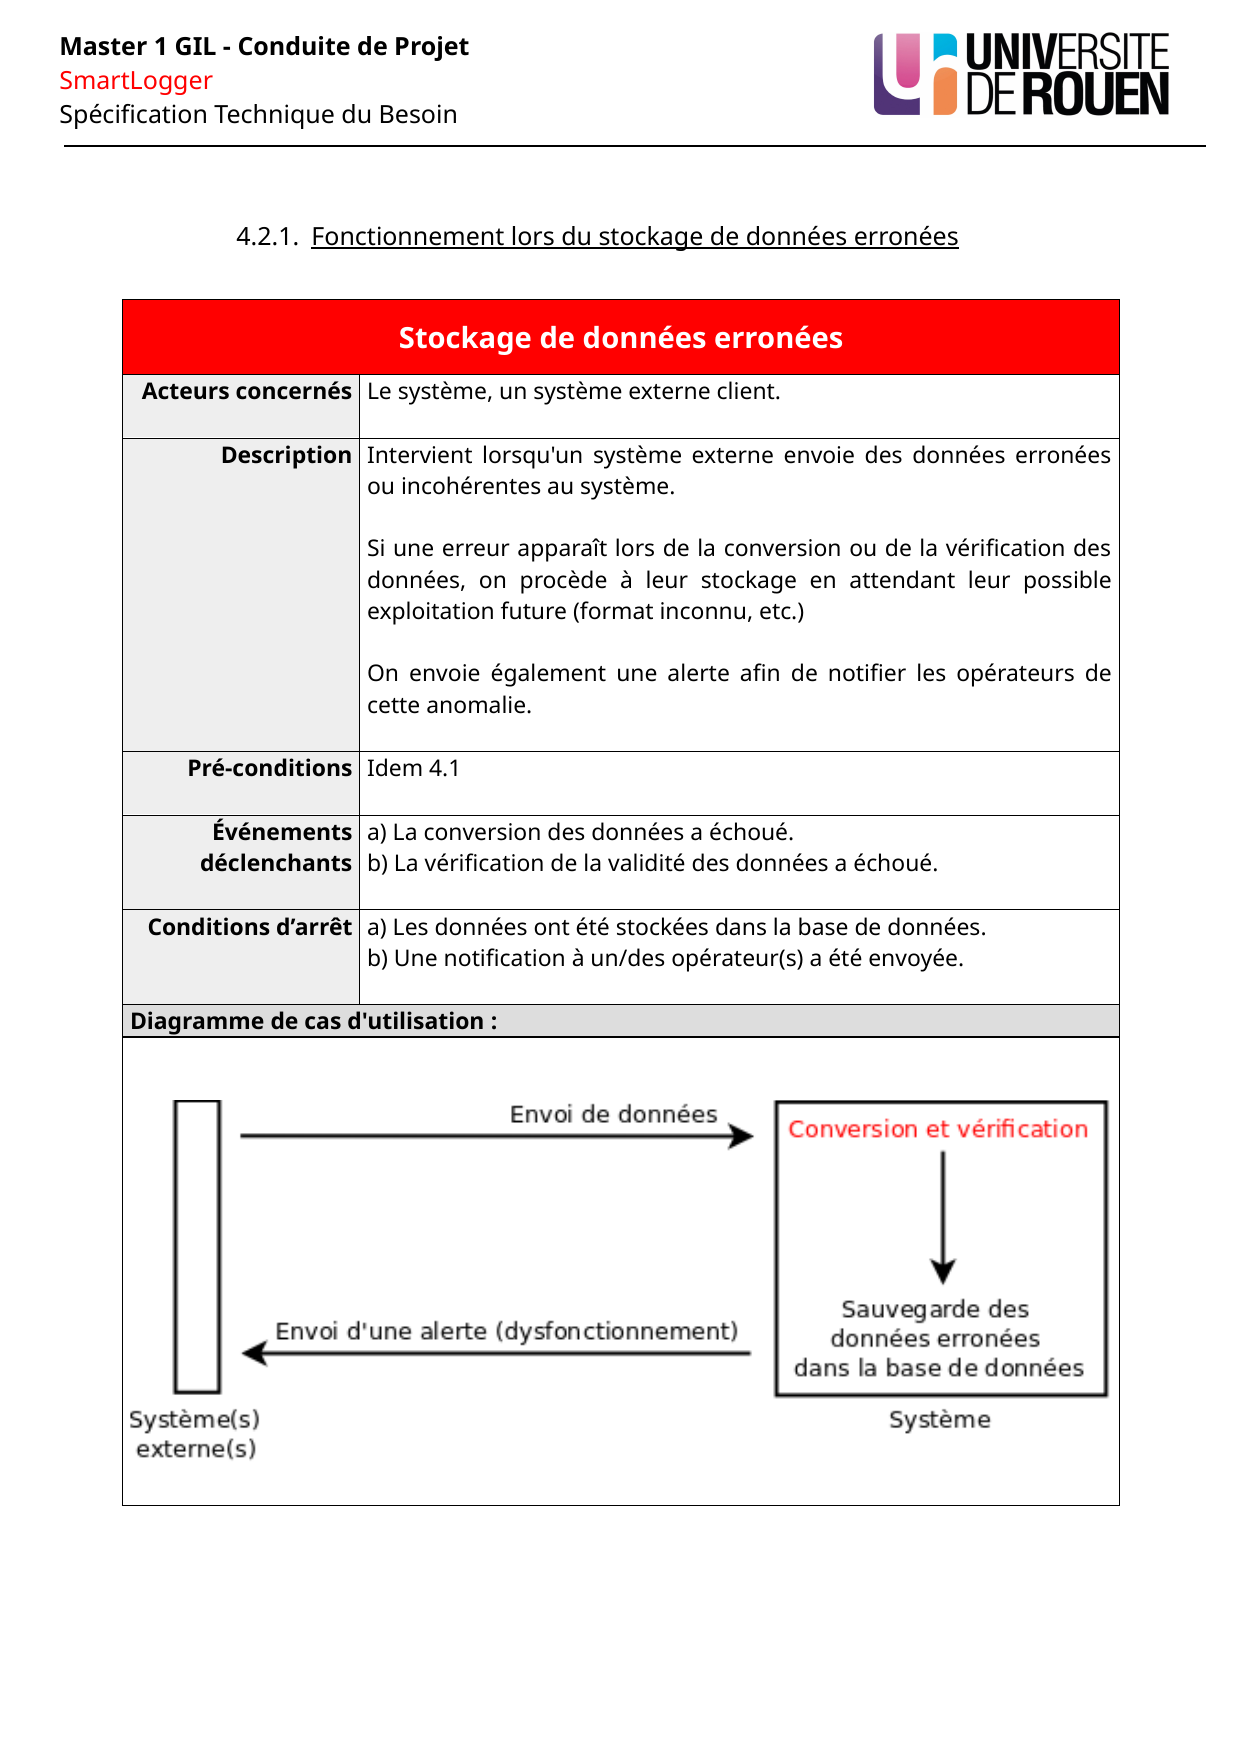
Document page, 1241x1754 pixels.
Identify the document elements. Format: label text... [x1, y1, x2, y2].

table_cell Idem 4.1 [360, 752, 1119, 814]
picture [129, 1100, 1113, 1463]
table_cell Intervient lorsqu'un système externe envoie des données erronées ou incohérentes au système. Si une erreur apparaît lors de la conversion ou de la vérification des données, on procède à leur stockage en attendant leur possible exploitation future (format inconnu, etc.) On envoie également une alerte afin de notifier les opérateurs de cette anomalie. [360, 439, 1119, 751]
table_cell [123, 1038, 1119, 1505]
table_cell Acteurs concernés [123, 375, 359, 437]
table_cell Événements déclenchants [123, 816, 359, 909]
table_cell a) Les données ont été stockées dans la base de données. b) Une notification à un/des opérateur(s) a été envoyée. [360, 910, 1119, 1004]
table_cell a) La conversion des données a échoué. b) La vérification de la validité des données a échoué. [360, 816, 1119, 909]
table_header Stockage de données erronées [123, 300, 1119, 374]
table_cell Pré-conditions [123, 752, 359, 814]
picture [872, 32, 1170, 118]
table_cell Le système, un système externe client. [360, 375, 1119, 437]
subtitle Fonctionnement lors du stockage de données erronées [236, 218, 1181, 252]
table_cell Description [123, 439, 359, 751]
table_cell Diagramme de cas d'utilisation : [123, 1005, 1119, 1036]
table_cell Conditions d’arrêt [123, 910, 359, 1004]
